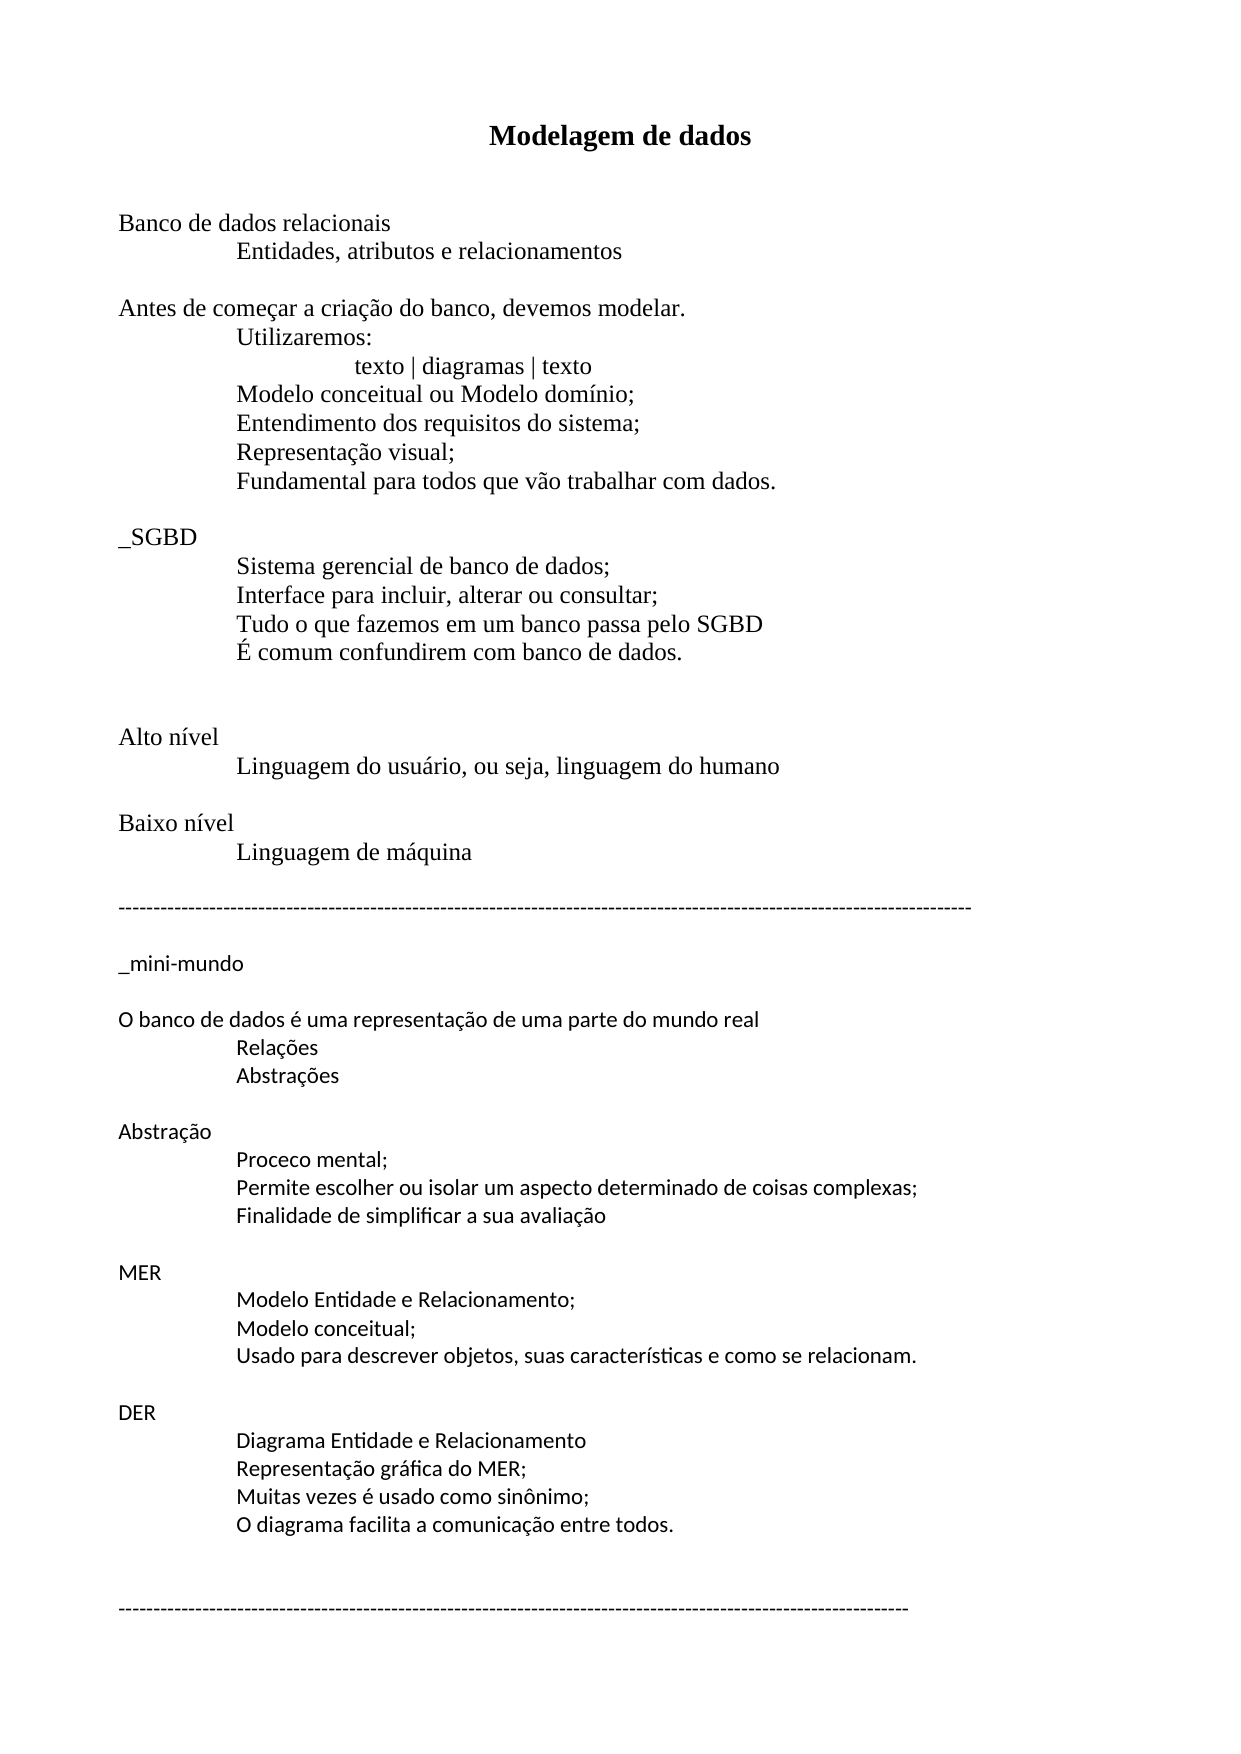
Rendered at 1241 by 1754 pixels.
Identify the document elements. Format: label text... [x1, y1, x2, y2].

text Abstrações [118, 1061, 1122, 1089]
text Entendimento dos requisitos do sistema; [118, 408, 1122, 437]
text Proceco mental; [118, 1146, 1122, 1173]
text ----------------------------------------------------------------------------------------------------------------- [118, 1594, 1122, 1622]
text Banco de dados relacionais [118, 208, 1122, 236]
text Modelo Entidade e Relacionamento; [118, 1286, 1122, 1314]
text DER [118, 1398, 1122, 1426]
text Utilizaremos: [118, 322, 1122, 351]
text Linguagem de máquina [118, 837, 1122, 865]
text MER [118, 1258, 1122, 1286]
text Sistema gerencial de banco de dados; [118, 551, 1122, 580]
text Modelo conceitual; [118, 1314, 1122, 1342]
text Abstração [118, 1117, 1122, 1146]
text Entidades, atributos e relacionamentos [118, 236, 1122, 265]
text O diagrama facilita a comunicação entre todos. [118, 1510, 1122, 1538]
text Interface para incluir, alterar ou consultar; [118, 580, 1122, 609]
text Alto nível [118, 722, 1122, 751]
text É comum confundirem com banco de dados. [118, 637, 1122, 666]
text _SGBD [118, 522, 1122, 551]
text -------------------------------------------------------------------------------------------------------------------------- [118, 893, 1122, 921]
text Representação visual; [118, 437, 1122, 466]
text Representação gráfica do MER; [118, 1454, 1122, 1482]
text O banco de dados é uma representação de uma parte do mundo real [118, 1005, 1122, 1033]
text Finalidade de simplificar a sua avaliação [118, 1202, 1122, 1229]
text Relações [118, 1033, 1122, 1061]
text _mini-mundo [118, 949, 1122, 977]
text Baixo nível [118, 808, 1122, 837]
text Diagrama Entidade e Relacionamento [118, 1426, 1122, 1454]
text Usado para descrever objetos, suas características e como se relacionam. [118, 1342, 1122, 1370]
text Modelo conceitual ou Modelo domínio; [118, 379, 1122, 408]
text Muitas vezes é usado como sinônimo; [118, 1482, 1122, 1510]
text Permite escolher ou isolar um aspecto determinado de coisas complexas; [118, 1173, 1122, 1202]
text Linguagem do usuário, ou seja, linguagem do humano [118, 751, 1122, 780]
text Modelagem de dados [118, 118, 1122, 152]
text Antes de começar a criação do banco, devemos modelar. [118, 293, 1122, 322]
text Tudo o que fazemos em um banco passa pelo SGBD [118, 609, 1122, 637]
text Fundamental para todos que vão trabalhar com dados. [118, 466, 1122, 494]
text texto | diagramas | texto [118, 351, 1122, 379]
